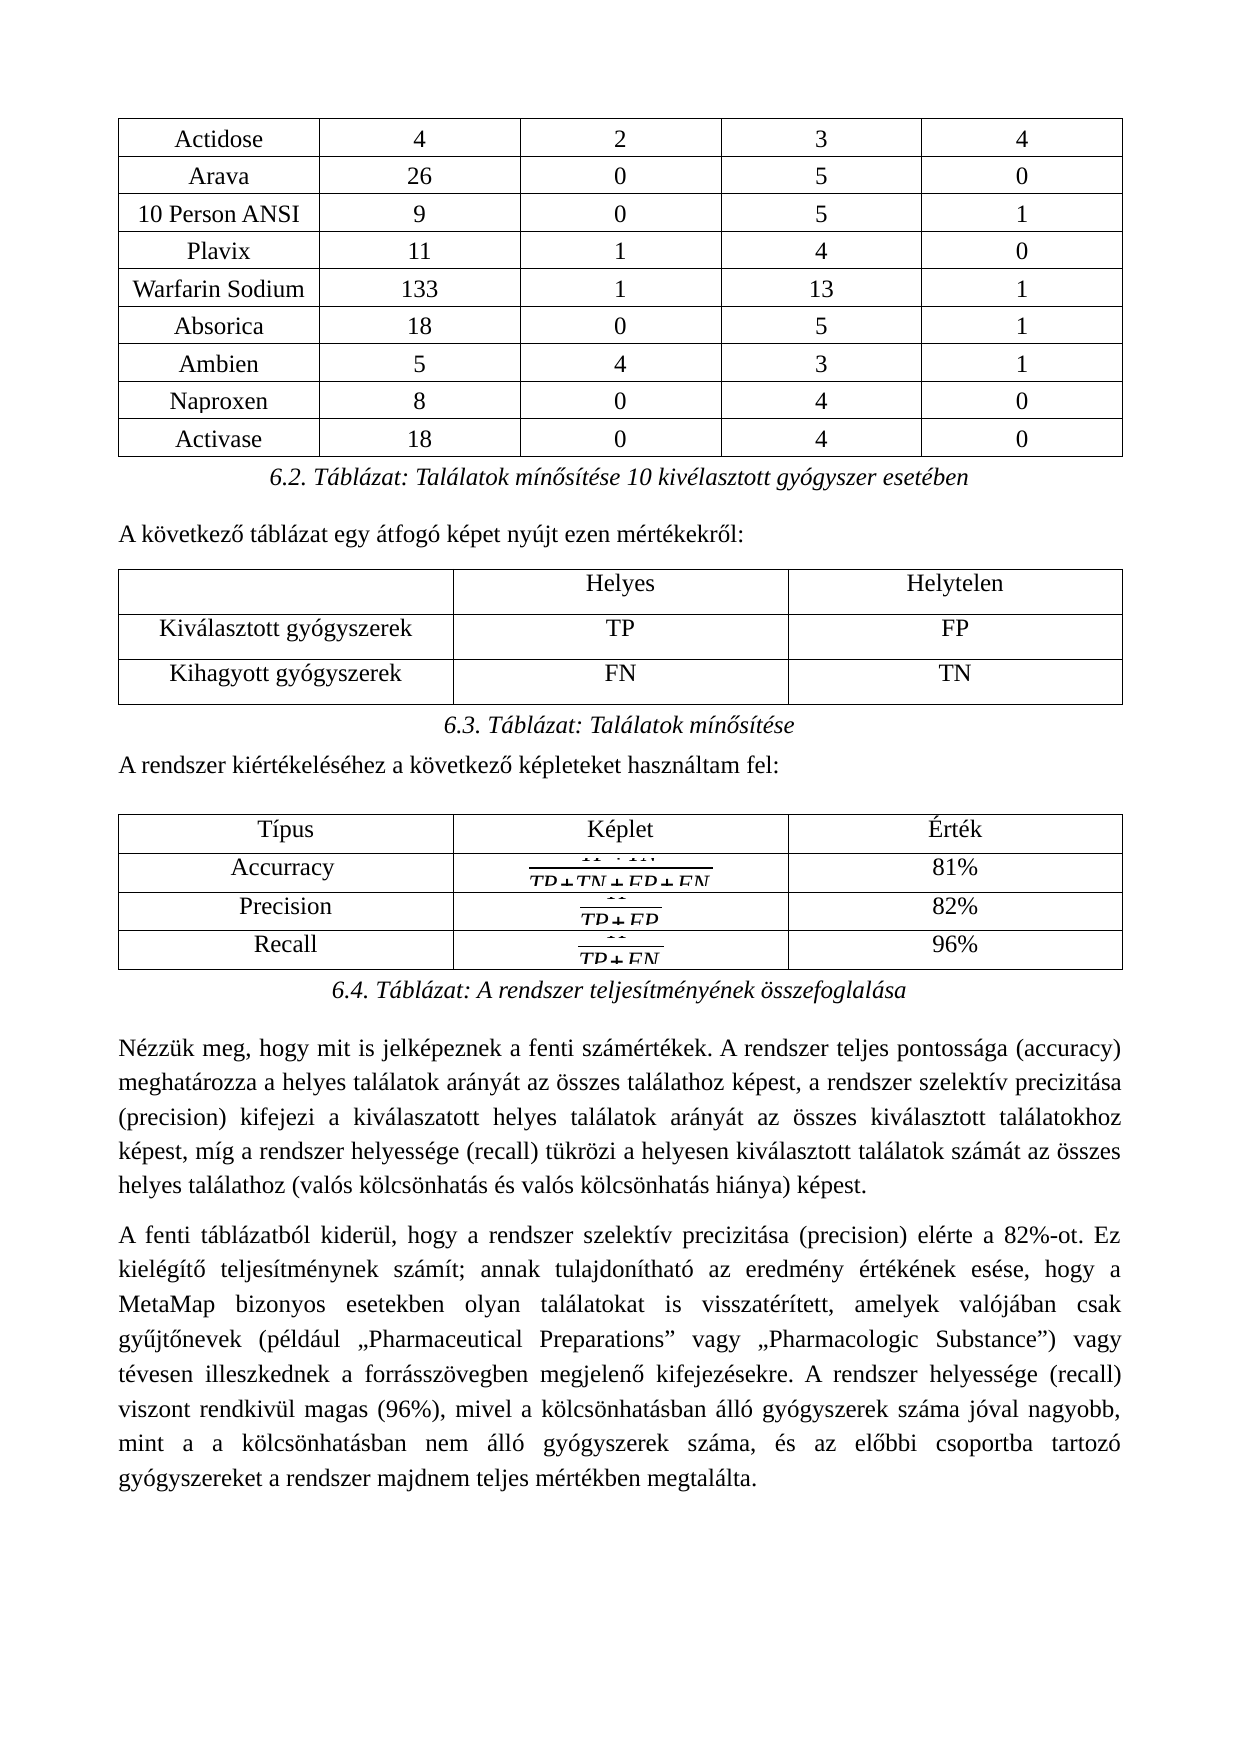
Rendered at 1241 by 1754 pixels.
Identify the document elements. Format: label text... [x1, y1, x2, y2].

text 6.2. Táblázat: Találatok mínősítése 10 kivélasztott gyógyszer esetében [118, 468, 1122, 489]
table_cell 8 [320, 382, 520, 418]
table_cell 1 [922, 344, 1122, 381]
table_cell Warfarin Sodium [119, 269, 319, 306]
table_cell 10 Person ANSI [119, 194, 319, 231]
table_cell Recall [119, 931, 453, 969]
text 6.3. Táblázat: Találatok mínősítése [118, 716, 1122, 737]
table_cell 18 [320, 307, 520, 343]
table_cell 1 [521, 269, 721, 306]
text 6.4. Táblázat: A rendszer teljesítményének összefoglalása [118, 982, 817, 1003]
table_cell 96% [789, 931, 1122, 969]
table_cell 4 [922, 119, 1122, 156]
table_header Képlet [454, 815, 788, 853]
table_cell 0 [922, 419, 1122, 456]
table_cell 81% [789, 854, 1122, 892]
table_cell 13 [722, 269, 921, 306]
table_cell 3 [722, 119, 921, 156]
table_cell 4 [722, 419, 921, 456]
table_cell 4 [521, 344, 721, 381]
table_cell Kihagyott gyógyszerek [119, 660, 453, 704]
table_cell 2 [521, 119, 721, 156]
table_cell [454, 893, 788, 930]
table_cell Kiválasztott gyógyszerek [119, 615, 453, 659]
table_cell Activase [119, 419, 319, 456]
table_cell 4 [722, 382, 921, 418]
table_cell TP [454, 615, 788, 659]
table_cell 0 [521, 382, 721, 418]
table_cell 0 [521, 194, 721, 231]
table_cell Accurracy [119, 854, 453, 892]
table_cell 5 [722, 194, 921, 231]
table_cell Actidose [119, 119, 319, 156]
table_cell Ambien [119, 344, 319, 381]
table_cell 5 [722, 157, 921, 193]
table_cell Precision [119, 893, 453, 930]
table_cell 0 [922, 382, 1122, 418]
table_cell Arava [119, 157, 319, 193]
table_cell 0 [922, 157, 1122, 193]
table_cell FP [789, 615, 1122, 659]
table_cell 0 [922, 232, 1122, 268]
table_cell 1 [922, 307, 1122, 343]
table_header Érték [789, 815, 1122, 853]
table_cell 11 [320, 232, 520, 268]
table_cell 0 [521, 157, 721, 193]
table_cell Absorica [119, 307, 319, 343]
text A fenti táblázatból kiderül, hogy a rendszer szelektív precizitása (precision) elérte a 82%-ot. Ez kielégítő teljesítménynek számít; annak tulajdonítható az eredmény értékének esése, hogy a MetaMap bizonyos esetekben olyan találatokat is visszatérített, amelyek valójában csak gyűjtőnevek (például „Pharmaceutical Preparations” vagy „Pharmacologic Substance”) vagy tévesen illeszkednek a forrásszövegben megjelenő kifejezésekre. A rendszer helyessége (recall) viszont rendkivül magas (96%), mivel a kölcsönhatásban álló gyógyszerek száma jóval nagyobb, mint a a kölcsönhatásban nem álló gyógyszerek száma, és az előbbi csoportba tartozó gyógyszereket a rendszer majdnem teljes mértékben megtalálta. [118, 1220, 1122, 1491]
title A következő táblázat egy átfogó képet nyújt ezen mértékekről: [118, 519, 1122, 548]
table_header [119, 570, 453, 614]
table_cell 1 [521, 232, 721, 268]
title Nézzük meg, hogy mit is jelképeznek a fenti számértékek. A rendszer teljes pontossága (accuracy) meghatározza a helyes találatok arányát az összes találathoz képest, a rendszer szelektív precizitása (precision) kifejezi a kiválaszatott helyes találatok arányát az összes kiválasztott találatokhoz képest, míg a rendszer helyessége (recall) tükrözi a helyesen kiválasztott találatok számát az összes helyes találathoz (valós kölcsönhatás és valós kölcsönhatás hiánya) képest. [118, 1033, 1122, 1199]
table_cell 26 [320, 157, 520, 193]
table_header Típus [119, 815, 453, 853]
table_header Helytelen [789, 570, 1122, 614]
table_cell 5 [320, 344, 520, 381]
table_cell 0 [521, 307, 721, 343]
table_cell 4 [722, 232, 921, 268]
table_cell [454, 931, 788, 969]
table_header Helyes [454, 570, 788, 614]
table_cell 82% [789, 893, 1122, 930]
text 6.4. Táblázat: A rendszer teljesítményének összefoglalása [815, 982, 1122, 1003]
table_cell 9 [320, 194, 520, 231]
table_cell 133 [320, 269, 520, 306]
title A rendszer kiértékeléséhez a következő képleteket használtam fel: [118, 750, 1122, 779]
table_cell 1 [922, 194, 1122, 231]
table_cell FN [454, 660, 788, 704]
table_cell 0 [521, 419, 721, 456]
table_cell TN [789, 660, 1122, 704]
table_cell 4 [320, 119, 520, 156]
table_cell 18 [320, 419, 520, 456]
table_cell 1 [922, 269, 1122, 306]
table_cell [454, 854, 788, 892]
table_cell 5 [722, 307, 921, 343]
table_cell Naproxen [119, 382, 319, 418]
table_cell Plavix [119, 232, 319, 268]
table_cell 3 [722, 344, 921, 381]
